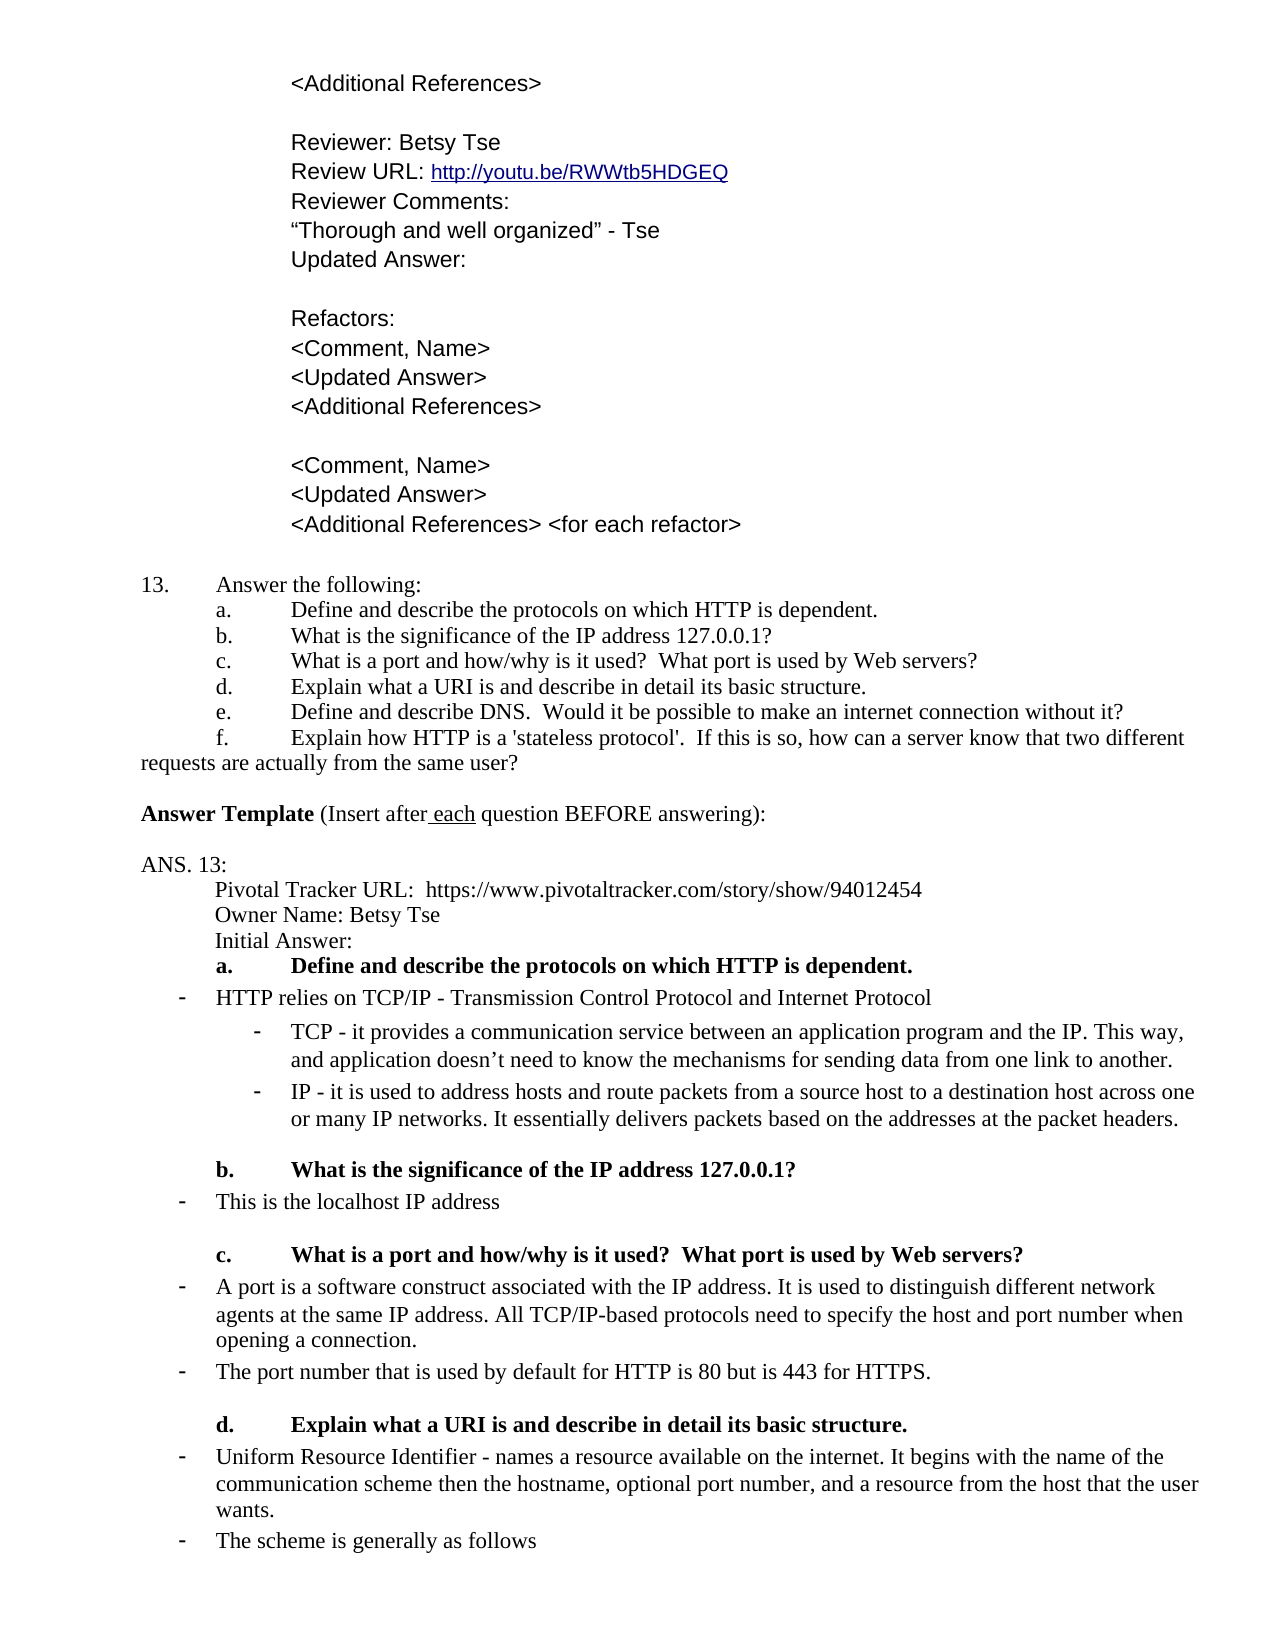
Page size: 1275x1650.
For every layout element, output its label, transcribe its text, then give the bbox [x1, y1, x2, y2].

text c. What is a port and how/why is it used? What port is used by Web servers? [216, 1242, 1204, 1267]
text <Additional References> [291, 394, 1204, 419]
text Pivotal Tracker URL: https://www.pivotaltracker.com/story/show/94012454 [214, 877, 1204, 902]
text e. Define and describe DNS. Would it be possible to make an internet connection without it? [141, 699, 1204, 724]
text <Additional References> <for each refactor> [291, 511, 1204, 537]
text Owner Name: Betsy Tse [214, 902, 1204, 928]
text “Thorough and well organized” - Tse [291, 218, 1204, 243]
text ANS. 13: [141, 852, 1204, 877]
text Initial Answer: [214, 928, 1204, 953]
list TCP - it provides a communication service between an application program and the IP. This way, and application doesn’t need to know the mechanisms for sending data from one link to another. [253, 1013, 1204, 1072]
text <Updated Answer> [291, 482, 1204, 508]
text d. Explain what a URI is and describe in detail its basic structure. [141, 1412, 1204, 1437]
list A port is a software construct associated with the IP address. It is used to distinguish different network agents at the same IP address. All TCP/IP-based protocols need to specify the host and port number when opening a connection. [178, 1267, 1204, 1352]
text d. Explain what a URI is and describe in detail its basic structure. [141, 674, 1204, 699]
list HTTP relies on TCP/IP - Transmission Control Protocol and Internet Protocol [178, 979, 1204, 1013]
text Refactors: [291, 306, 1204, 331]
text <Updated Answer> [291, 364, 1204, 390]
text b. What is the significance of the IP address 127.0.0.1? [141, 623, 1204, 648]
text Reviewer Comments: [291, 188, 1204, 214]
list This is the localhost IP address [178, 1183, 1204, 1217]
text Review URL: http://youtu.be/RWWtb5HDGEQ [291, 159, 1204, 184]
text <Additional References> [291, 71, 1204, 96]
text <Comment, Name> [291, 335, 1204, 361]
text a. Define and describe the protocols on which HTTP is dependent. [141, 597, 1204, 623]
list The port number that is used by default for HTTP is 80 but is 443 for HTTPS. [178, 1352, 1204, 1386]
text 13. Answer the following: [141, 572, 1204, 597]
text f. Explain how HTTP is a 'stateless protocol'. If this is so, how can a server know that two different requests are actually from the same user? [141, 724, 1204, 775]
text <Comment, Name> [291, 453, 1204, 478]
text Answer Template (Insert after each question BEFORE answering): [141, 801, 1204, 826]
text a. Define and describe the protocols on which HTTP is dependent. [141, 953, 1204, 979]
text b. What is the significance of the IP address 127.0.0.1? [141, 1157, 1204, 1183]
text Reviewer: Betsy Tse [291, 129, 1204, 155]
list Uniform Resource Identifier - names a resource available on the internet. It begins with the name of the communication scheme then the hostname, optional port number, and a resource from the host that the user wants. [178, 1437, 1204, 1522]
text c. What is a port and how/why is it used? What port is used by Web servers? [216, 648, 1204, 674]
list The scheme is generally as follows [178, 1522, 1204, 1556]
list IP - it is used to address hosts and route packets from a source host to a destination host across one or many IP networks. It essentially delivers packets based on the addresses at the packet headers. [253, 1072, 1204, 1132]
text Updated Answer: [291, 247, 1204, 273]
